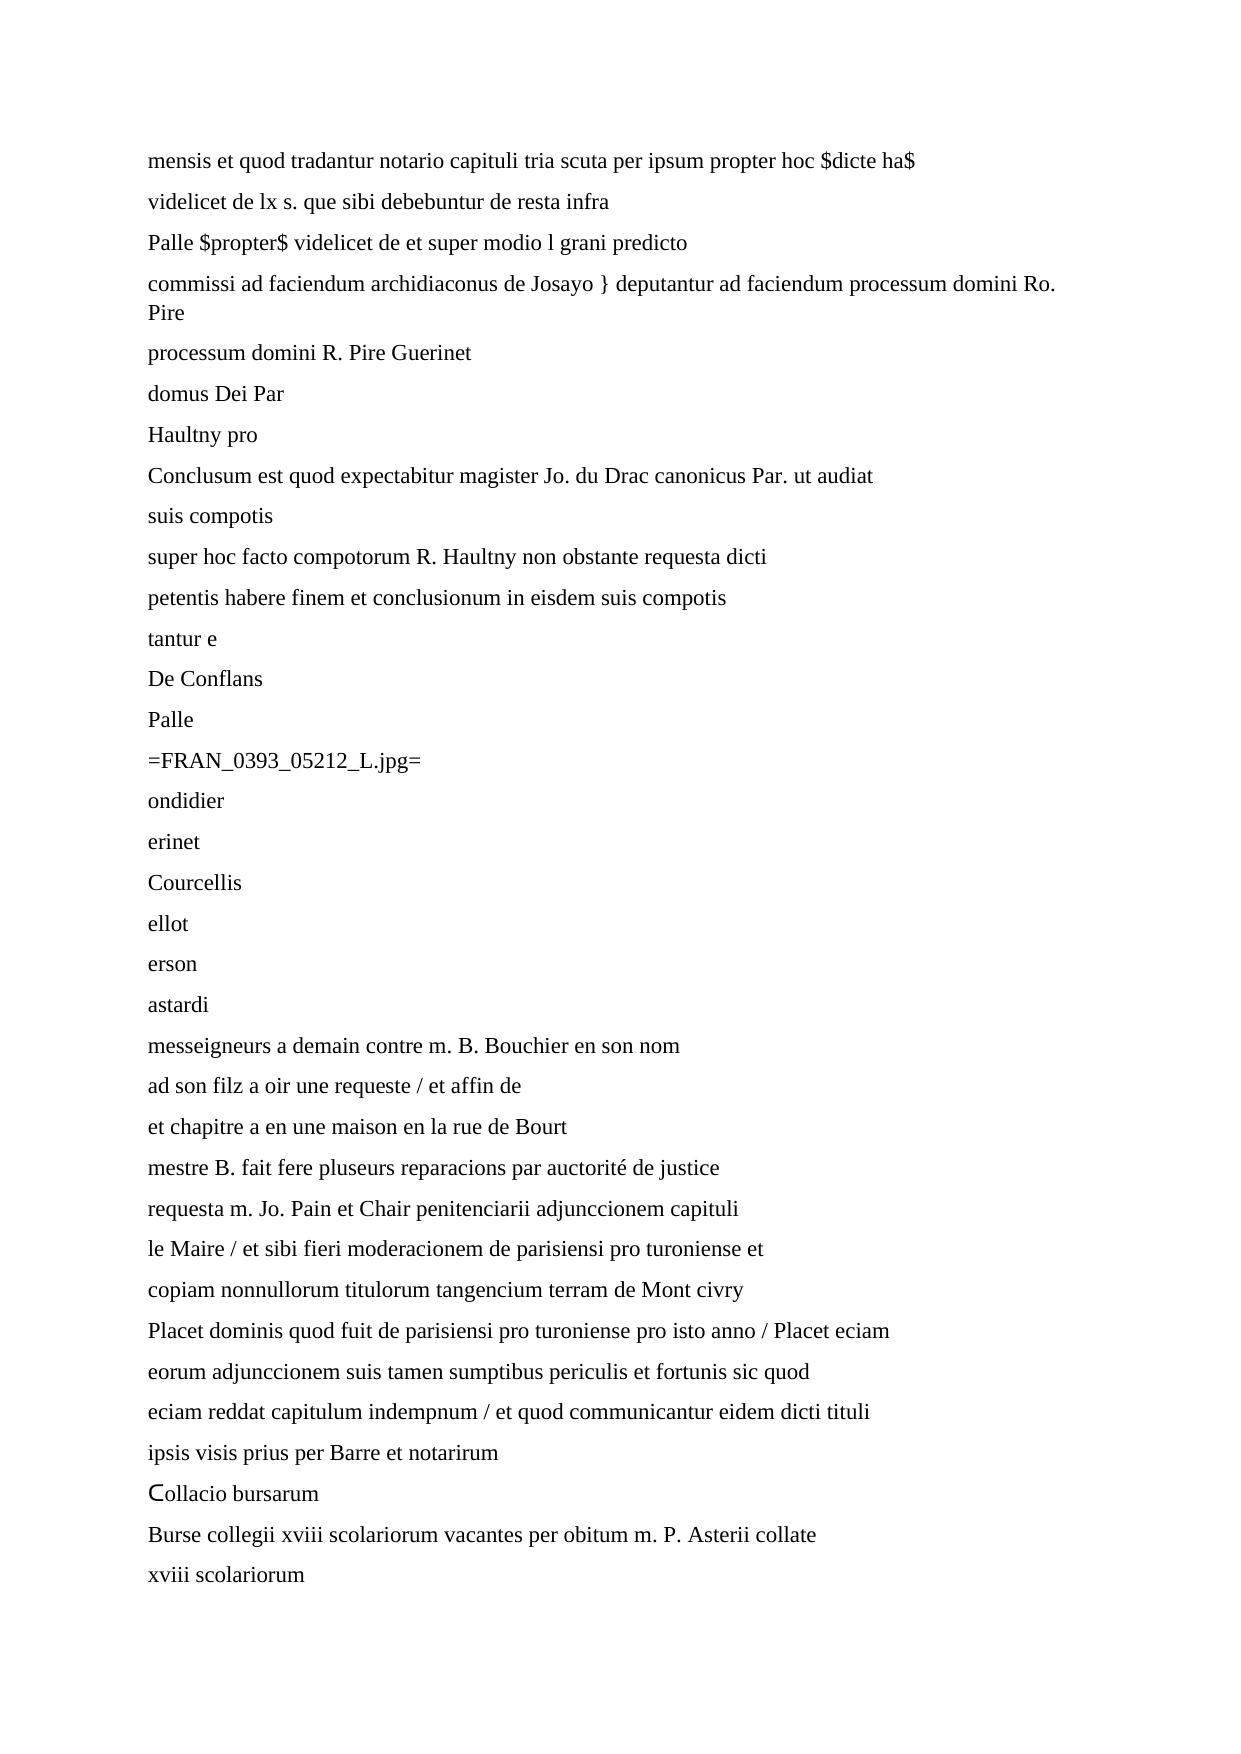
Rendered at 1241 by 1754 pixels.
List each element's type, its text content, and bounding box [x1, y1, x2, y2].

text Palle [148, 706, 1093, 732]
text =FRAN_0393_05212_L.jpg= [148, 747, 1093, 773]
text et chapitre a en une maison en la rue de Bourt [148, 1113, 1093, 1140]
text Conclusum est quod expectabitur magister Jo. du Drac canonicus Par. ut audiat [148, 462, 1093, 488]
text super hoc facto compotorum R. Haultny non obstante requesta dicti [148, 543, 1093, 569]
text xviii scolariorum [148, 1561, 1093, 1588]
text ellot [148, 910, 1093, 936]
text tantur e [148, 624, 1093, 651]
text mensis et quod tradantur notario capituli tria scuta per ipsum propter hoc $dicte ha$ [148, 148, 1093, 174]
text De Conflans [148, 665, 1093, 692]
text eciam reddat capitulum indempnum / et quod communicantur eidem dicti tituli [148, 1398, 1093, 1425]
text astardi [148, 991, 1093, 1017]
text suis compotis [148, 502, 1093, 529]
text copiam nonnullorum titulorum tangencium terram de Mont civry [148, 1276, 1093, 1303]
text mestre B. fait fere pluseurs reparacions par auctorité de justice [148, 1154, 1093, 1180]
text le Maire / et sibi fieri moderacionem de parisiensi pro turoniense et [148, 1236, 1093, 1262]
text ipsis visis prius per Barre et notarirum [148, 1439, 1093, 1466]
text petentis habere finem et conclusionum in eisdem suis compotis [148, 584, 1093, 610]
text videlicet de lx s. que sibi debebuntur de resta infra [148, 188, 1093, 215]
text commissi ad faciendum archidiaconus de Josayo } deputantur ad faciendum processum domini Ro. Pire [148, 270, 1093, 325]
text processum domini R. Pire Guerinet [148, 339, 1093, 366]
text Courcellis [148, 869, 1093, 895]
text eorum adjunccionem suis tamen sumptibus periculis et fortunis sic quod [148, 1358, 1093, 1384]
text ondidier [148, 787, 1093, 814]
text erson [148, 950, 1093, 977]
text requesta m. Jo. Pain et Chair penitenciarii adjunccionem capituli [148, 1195, 1093, 1221]
text erinet [148, 828, 1093, 854]
text Haultny pro [148, 421, 1093, 447]
text Placet dominis quod fuit de parisiensi pro turoniense pro isto anno / Placet eciam [148, 1317, 1093, 1343]
text Burse collegii xviii scolariorum vacantes per obitum m. P. Asterii collate [148, 1521, 1093, 1547]
text ad son filz a oir une requeste / et affin de [148, 1073, 1093, 1099]
text domus Dei Par [148, 380, 1093, 407]
text Palle $propter$ videlicet de et super modio l grani predicto [148, 229, 1093, 255]
text ᑕollacio bursarum [148, 1480, 1093, 1506]
text messeigneurs a demain contre m. B. Bouchier en son nom [148, 1032, 1093, 1058]
